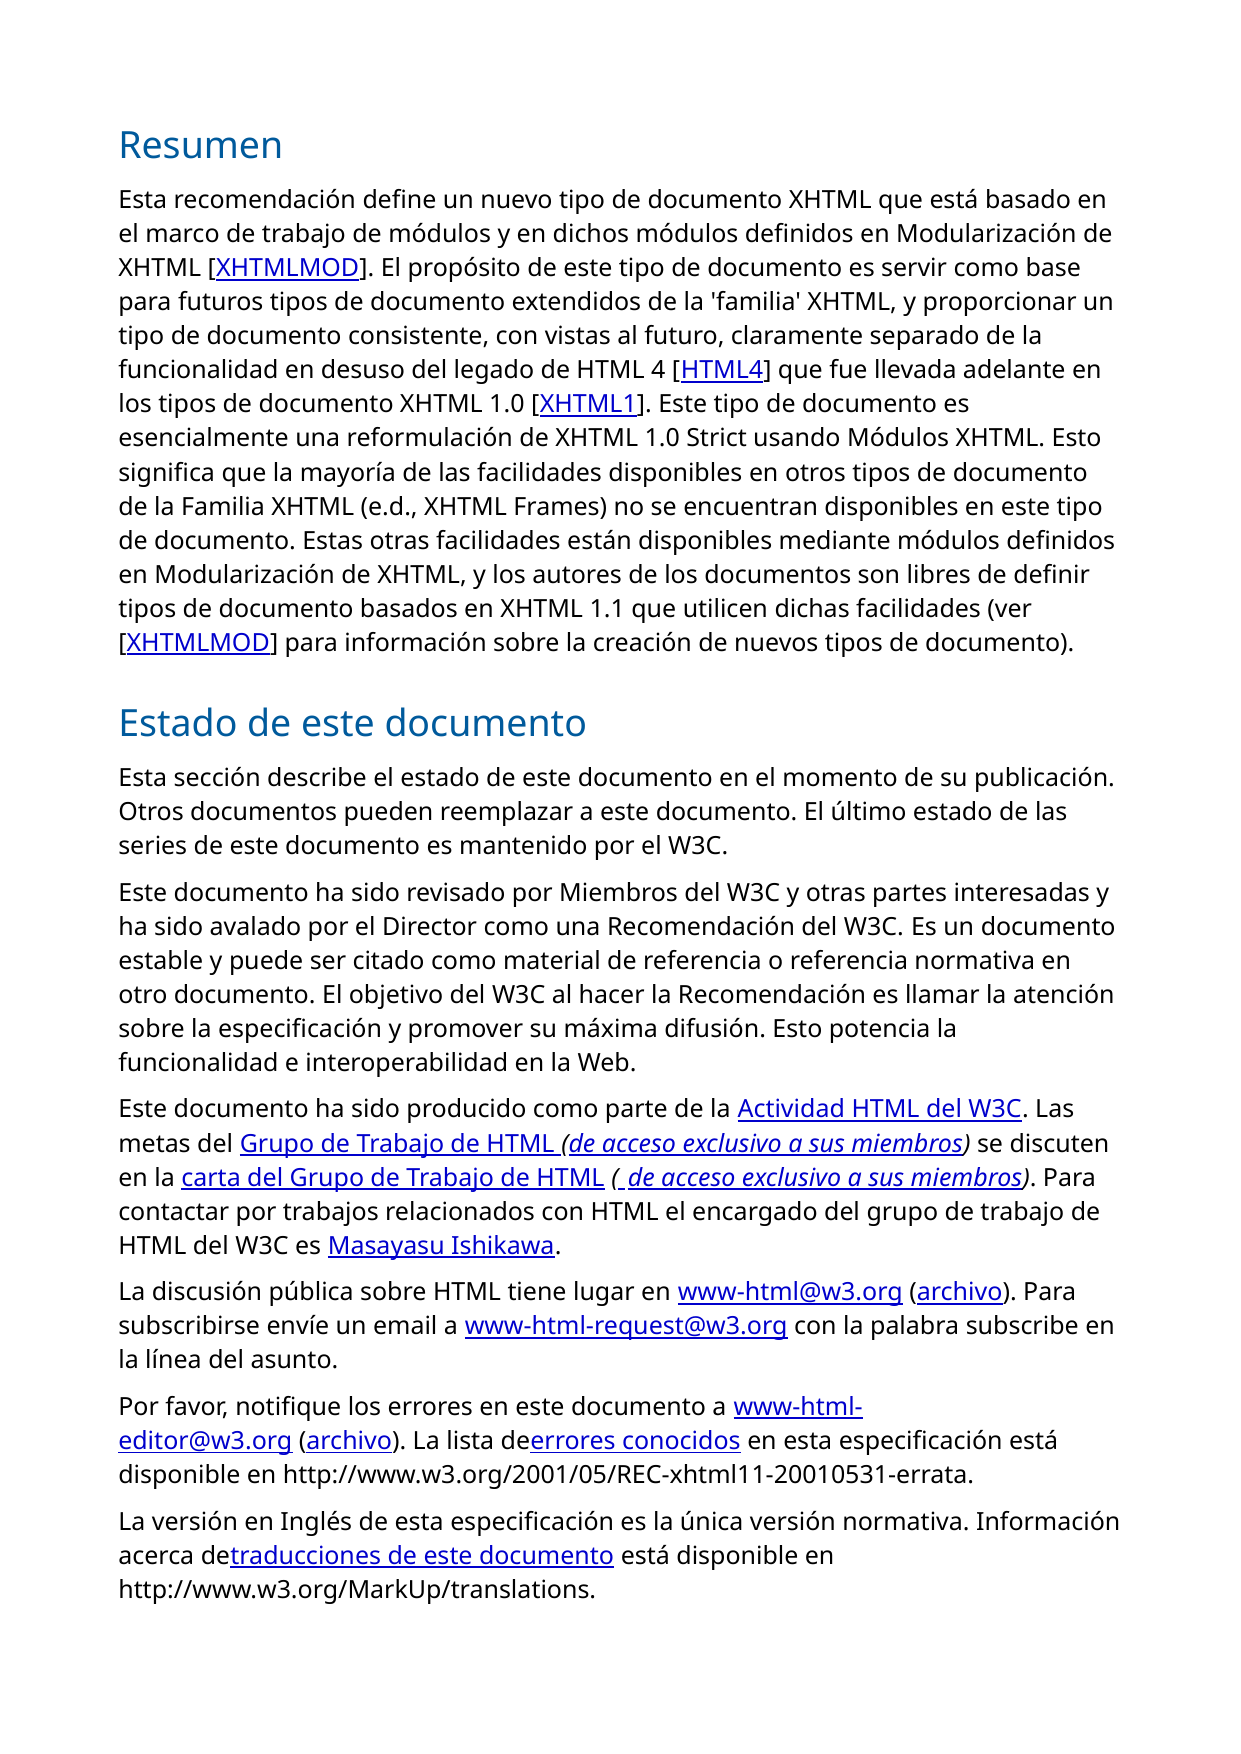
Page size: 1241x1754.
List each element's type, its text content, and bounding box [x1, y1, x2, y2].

text Este documento ha sido producido como parte de la Actividad HTML del W3C. Las metas del Grupo de Trabajo de HTML (de acceso exclusivo a sus miembros) se discuten en la carta del Grupo de Trabajo de HTML ( de acceso exclusivo a sus miembros). Para contactar por trabajos relacionados con HTML el encargado del grupo de trabajo de HTML del W3C es Masayasu Ishikawa. [118, 1091, 1122, 1261]
text Esta recomendación define un nuevo tipo de documento XHTML que está basado en el marco de trabajo de módulos y en dichos módulos definidos en Modularización de XHTML [XHTMLMOD]. El propósito de este tipo de documento es servir como base para futuros tipos de documento extendidos de la 'familia' XHTML, y proporcionar un tipo de documento consistente, con vistas al futuro, claramente separado de la funcionalidad en desuso del legado de HTML 4 [HTML4] que fue llevada adelante en los tipos de documento XHTML 1.0 [XHTML1]. Este tipo de documento es esencialmente una reformulación de XHTML 1.0 Strict usando Módulos XHTML. Esto significa que la mayoría de las facilidades disponibles en otros tipos de documento de la Familia XHTML (e.d., XHTML Frames) no se encuentran disponibles en este tipo de documento. Estas otras facilidades están disponibles mediante módulos definidos en Modularización de XHTML, y los autores de los documentos son libres de definir tipos de documento basados en XHTML 1.1 que utilicen dichas facilidades (ver [XHTMLMOD] para información sobre la creación de nuevos tipos de documento). [118, 182, 1122, 658]
subtitle Resumen [118, 118, 1122, 169]
text Este documento ha sido revisado por Miembros del W3C y otras partes interesadas y ha sido avalado por el Director como una Recomendación del W3C. Es un documento estable y puede ser citado como material de referencia o referencia normativa en otro documento. El objetivo del W3C al hacer la Recomendación es llamar la atención sobre la especificación y promover su máxima difusión. Esto potencia la funcionalidad e interoperabilidad en la Web. [118, 874, 1122, 1079]
text La versión en Inglés de esta especificación es la única versión normativa. Información acerca detraducciones de este documento está disponible en http://www.w3.org/MarkUp/translations. [118, 1503, 1122, 1606]
text Por favor, notifique los errores en este documento a www-html-editor@w3.org (archivo). La lista deerrores conocidos en esta especificación está disponible en http://www.w3.org/2001/05/REC-xhtml11-20010531-errata. [118, 1389, 1122, 1491]
text Esta sección describe el estado de este documento en el momento de su publicación. Otros documentos pueden reemplazar a este documento. El último estado de las series de este documento es mantenido por el W3C. [118, 759, 1122, 862]
text La discusión pública sobre HTML tiene lugar en www-html@w3.org (archivo). Para subscribirse envíe un email a www-html-request@w3.org con la palabra subscribe en la línea del asunto. [118, 1274, 1122, 1376]
subtitle Estado de este documento [118, 696, 1122, 747]
